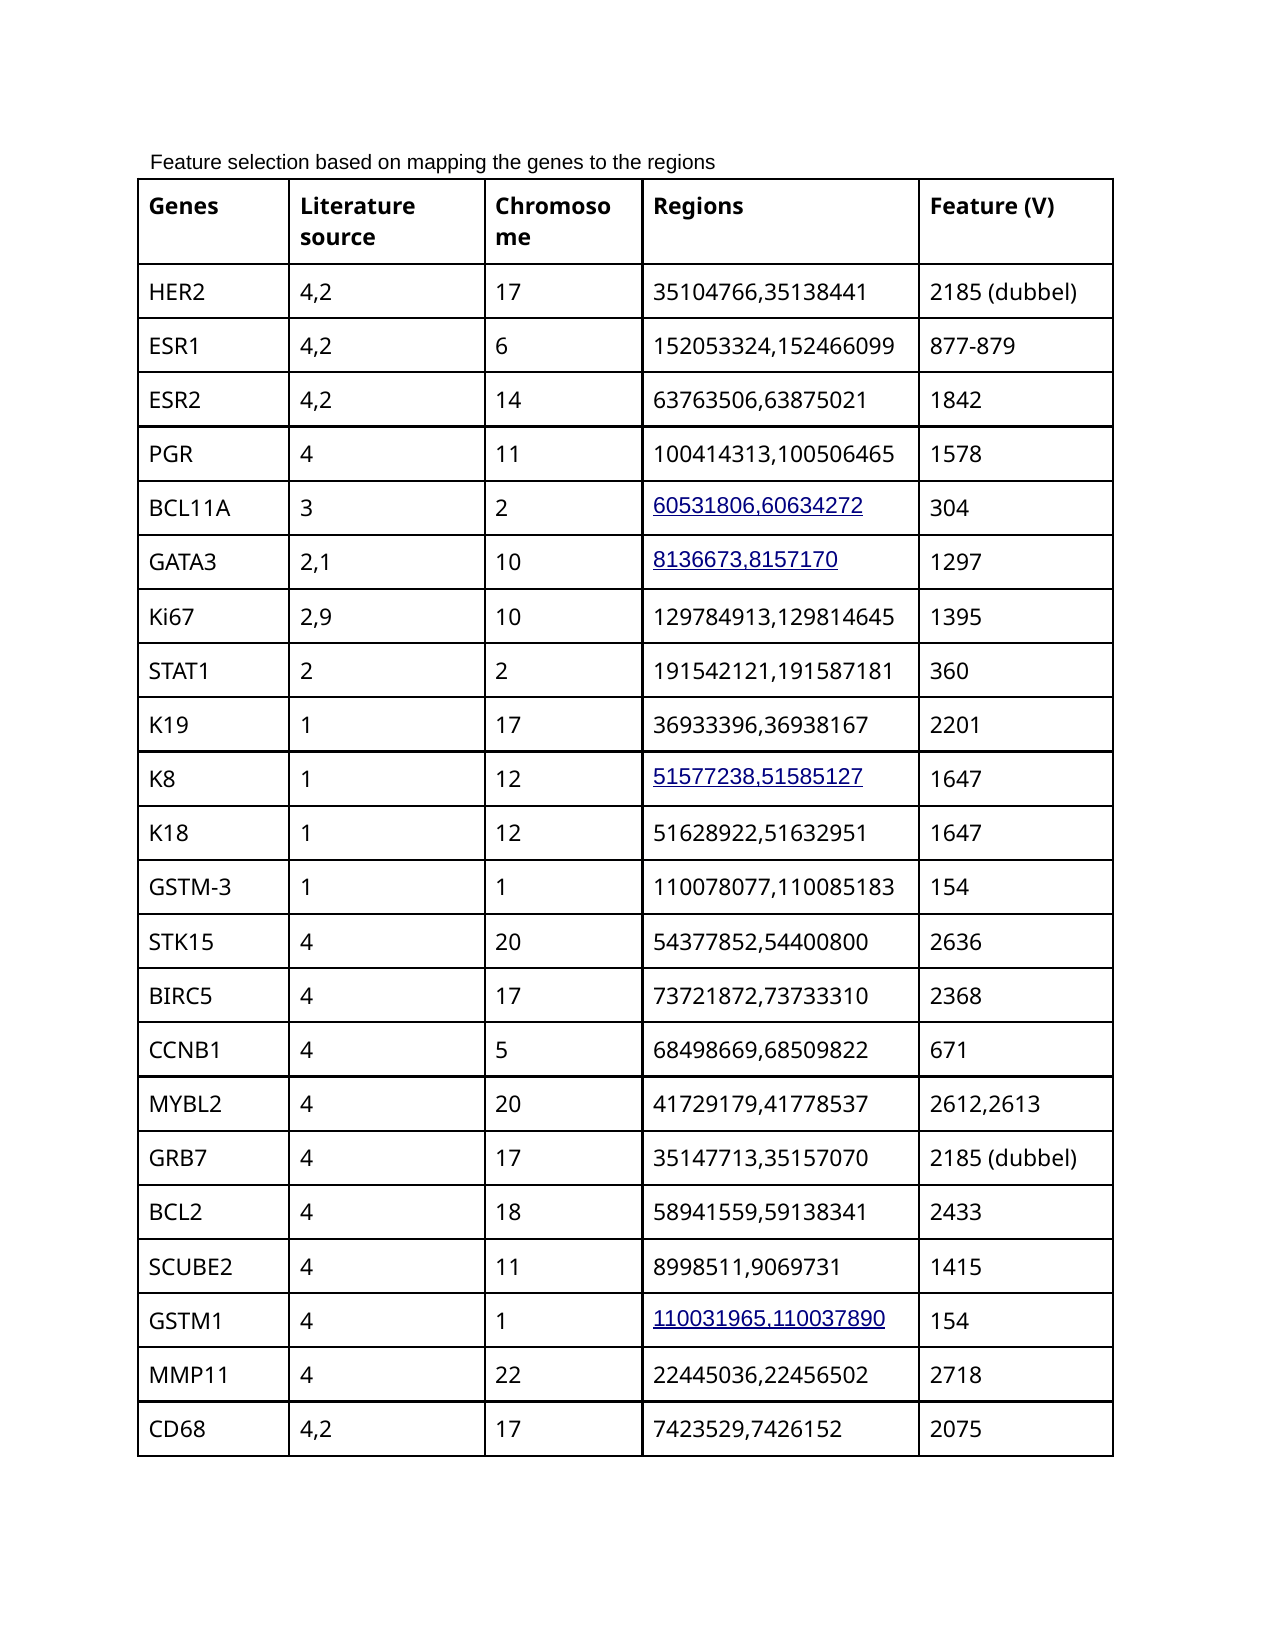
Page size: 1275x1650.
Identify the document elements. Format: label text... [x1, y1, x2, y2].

table_header Feature (V) [920, 180, 1112, 263]
table_cell 2 [290, 644, 484, 696]
table_cell ESR2 [139, 373, 288, 425]
table_cell 1 [486, 1294, 641, 1346]
table_cell 4 [290, 1348, 484, 1400]
table_cell 12 [486, 753, 641, 804]
table_cell 191542121,191587181 [644, 644, 918, 696]
table_cell 11 [486, 428, 641, 479]
table_cell 35147713,35157070 [644, 1132, 918, 1184]
table_cell 1 [290, 698, 484, 750]
table_cell 1297 [920, 536, 1112, 588]
table_cell 2433 [920, 1186, 1112, 1238]
table_cell 22445036,22456502 [644, 1348, 918, 1400]
table_cell 2,1 [290, 536, 484, 588]
table_cell 1 [290, 807, 484, 859]
table_cell 1578 [920, 428, 1112, 479]
table_cell GATA3 [139, 536, 288, 588]
table_cell 4 [290, 1294, 484, 1346]
table_cell 51628922,51632951 [644, 807, 918, 859]
table_cell 2 [486, 644, 641, 696]
table_header Chromosome [486, 180, 641, 263]
table_cell 2201 [920, 698, 1112, 750]
table_cell 4 [290, 969, 484, 1021]
table_cell 2,9 [290, 590, 484, 642]
table_cell 12 [486, 807, 641, 859]
table_cell 4 [290, 428, 484, 479]
table_cell 4 [290, 1240, 484, 1292]
table_cell 2636 [920, 915, 1112, 967]
table_cell 152053324,152466099 [644, 319, 918, 371]
table_cell 3 [290, 482, 484, 534]
table_cell BCL11A [139, 482, 288, 534]
table_cell 877-879 [920, 319, 1112, 371]
table_cell K8 [139, 753, 288, 804]
table_cell 4 [290, 1186, 484, 1238]
table_cell 14 [486, 373, 641, 425]
table_cell 2368 [920, 969, 1112, 1021]
table_cell 60531806,60634272 [644, 482, 918, 534]
table_cell 4,2 [290, 319, 484, 371]
table_cell 4 [290, 1023, 484, 1075]
table_cell 4 [290, 915, 484, 967]
table_cell 360 [920, 644, 1112, 696]
table_cell 4 [290, 1078, 484, 1129]
table_cell 17 [486, 265, 641, 317]
table_cell BCL2 [139, 1186, 288, 1238]
table_cell 20 [486, 1078, 641, 1129]
table_cell 22 [486, 1348, 641, 1400]
table_cell GSTM1 [139, 1294, 288, 1346]
table_cell 154 [920, 1294, 1112, 1346]
table_cell 1 [290, 753, 484, 804]
table_cell ESR1 [139, 319, 288, 371]
table_cell 11 [486, 1240, 641, 1292]
table_cell 671 [920, 1023, 1112, 1075]
table_cell 1647 [920, 807, 1112, 859]
table_cell 17 [486, 698, 641, 750]
table_cell STAT1 [139, 644, 288, 696]
text Feature selection based on mapping the genes to the regions [150, 150, 1125, 174]
table_cell 5 [486, 1023, 641, 1075]
table_cell 51577238,51585127 [644, 753, 918, 804]
table_cell 4,2 [290, 265, 484, 317]
table_cell 304 [920, 482, 1112, 534]
table_cell MYBL2 [139, 1078, 288, 1129]
table_cell 110031965,110037890 [644, 1294, 918, 1346]
table_cell 73721872,73733310 [644, 969, 918, 1021]
table_cell 1395 [920, 590, 1112, 642]
table_cell 41729179,41778537 [644, 1078, 918, 1129]
table_cell 110078077,110085183 [644, 861, 918, 913]
table_cell 8998511,9069731 [644, 1240, 918, 1292]
table_cell 1415 [920, 1240, 1112, 1292]
table_cell 36933396,36938167 [644, 698, 918, 750]
table_cell Ki67 [139, 590, 288, 642]
table_cell MMP11 [139, 1348, 288, 1400]
table_header Genes [139, 180, 288, 263]
table_cell K19 [139, 698, 288, 750]
table_cell 1842 [920, 373, 1112, 425]
table_cell 68498669,68509822 [644, 1023, 918, 1075]
table_cell GRB7 [139, 1132, 288, 1184]
table_cell 4,2 [290, 373, 484, 425]
table_cell BIRC5 [139, 969, 288, 1021]
table_cell 2075 [920, 1403, 1112, 1454]
table_cell 1647 [920, 753, 1112, 804]
table_cell 58941559,59138341 [644, 1186, 918, 1238]
table_cell K18 [139, 807, 288, 859]
table_cell 2185 (dubbel) [920, 1132, 1112, 1184]
table_cell 8136673,8157170 [644, 536, 918, 588]
table_cell 2612,2613 [920, 1078, 1112, 1129]
table_cell 129784913,129814645 [644, 590, 918, 642]
table_cell 10 [486, 536, 641, 588]
table_cell 154 [920, 861, 1112, 913]
table_cell HER2 [139, 265, 288, 317]
table_cell 2185 (dubbel) [920, 265, 1112, 317]
table_cell STK15 [139, 915, 288, 967]
table_cell 63763506,63875021 [644, 373, 918, 425]
table_cell SCUBE2 [139, 1240, 288, 1292]
table_cell 20 [486, 915, 641, 967]
table_cell 2 [486, 482, 641, 534]
table_cell 6 [486, 319, 641, 371]
table_cell 17 [486, 1132, 641, 1184]
table_cell 4,2 [290, 1403, 484, 1454]
table_cell 54377852,54400800 [644, 915, 918, 967]
table_cell 17 [486, 969, 641, 1021]
table_cell 1 [290, 861, 484, 913]
table_cell 7423529,7426152 [644, 1403, 918, 1454]
table_cell GSTM-3 [139, 861, 288, 913]
table_header Literature source [290, 180, 484, 263]
table_cell 100414313,100506465 [644, 428, 918, 479]
table_cell 17 [486, 1403, 641, 1454]
table_cell 1 [486, 861, 641, 913]
table_cell 35104766,35138441 [644, 265, 918, 317]
table_cell 10 [486, 590, 641, 642]
table_cell CCNB1 [139, 1023, 288, 1075]
table_header Regions [644, 180, 918, 263]
table_cell PGR [139, 428, 288, 479]
table_cell 2718 [920, 1348, 1112, 1400]
table_cell 4 [290, 1132, 484, 1184]
table_cell CD68 [139, 1403, 288, 1454]
table_cell 18 [486, 1186, 641, 1238]
